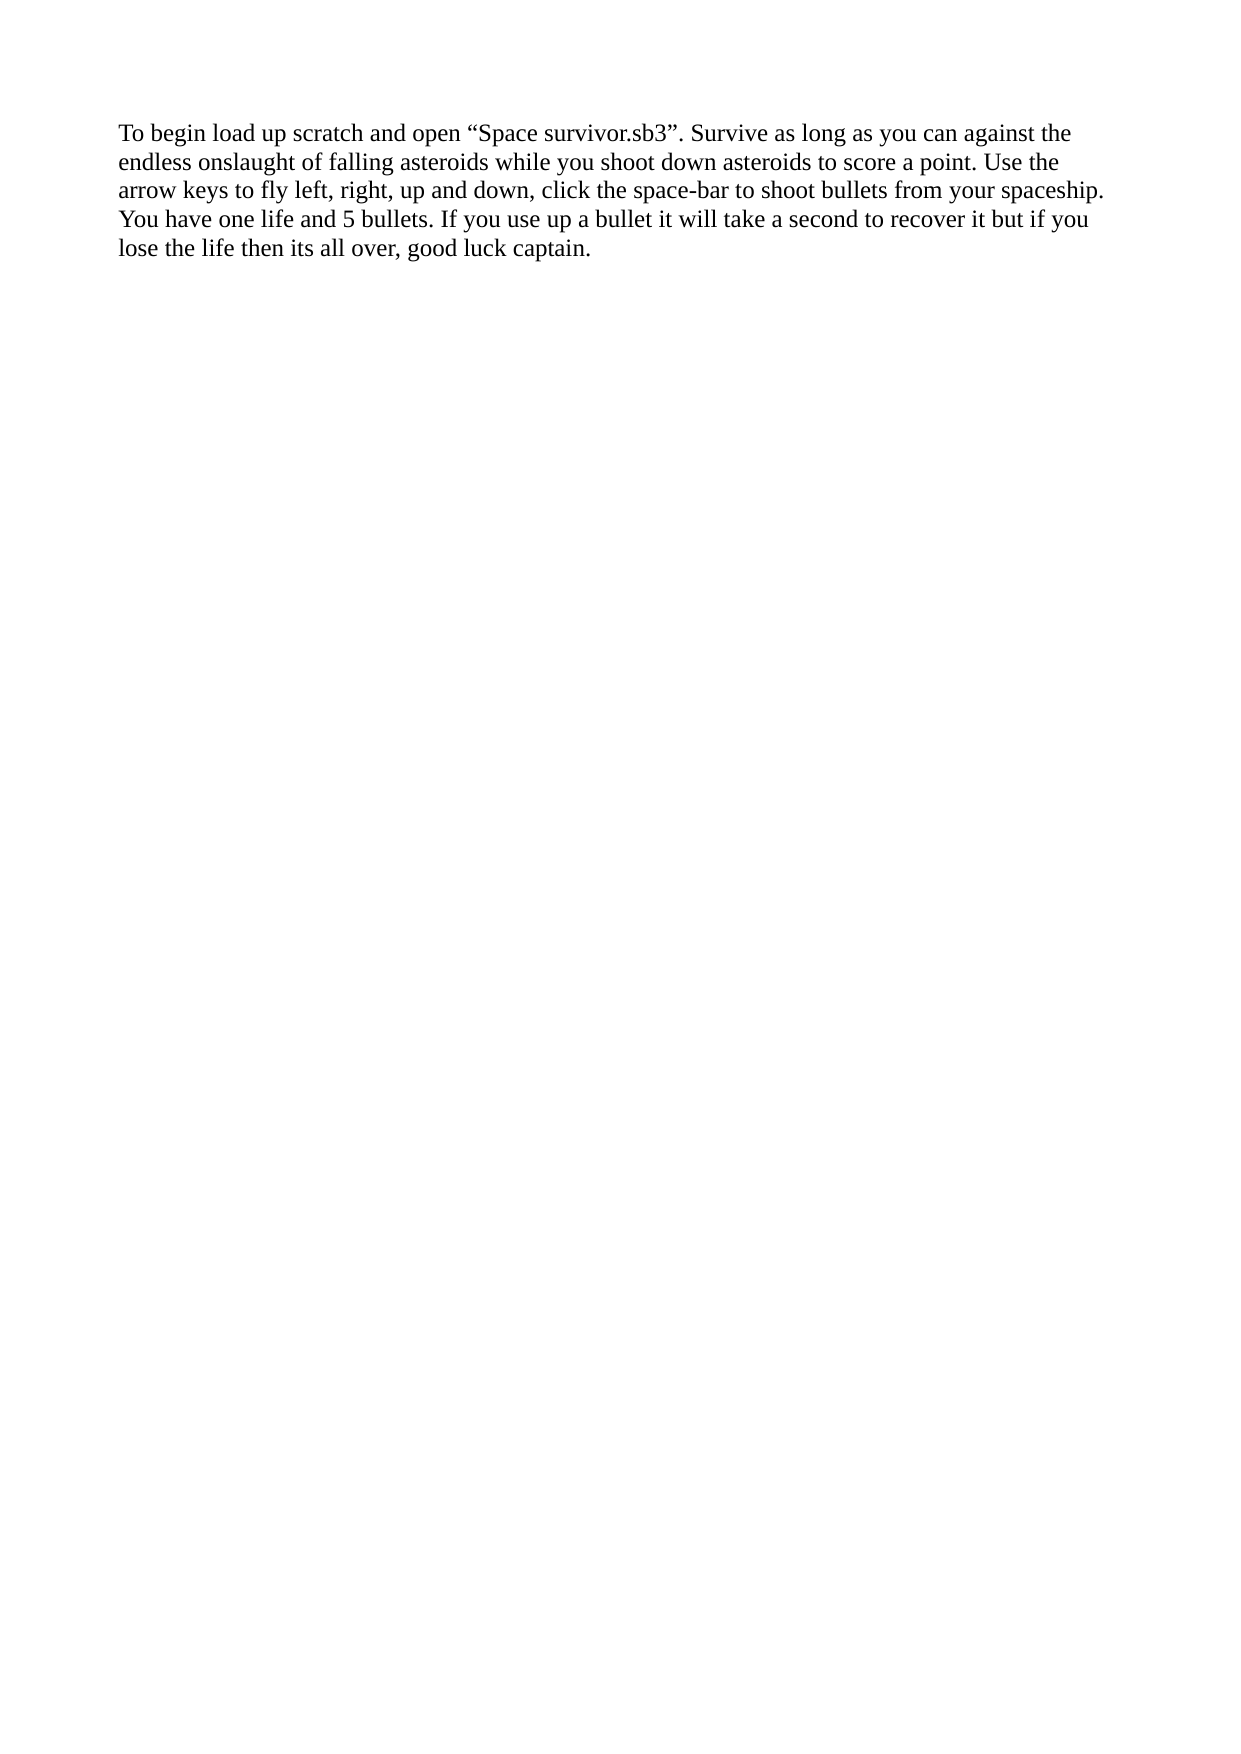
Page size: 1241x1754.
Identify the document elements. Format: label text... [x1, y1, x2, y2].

text To begin load up scratch and open “Space survivor.sb3”. Survive as long as you can against the endless onslaught of falling asteroids while you shoot down asteroids to score a point. Use the arrow keys to fly left, right, up and down, click the space-bar to shoot bullets from your spaceship. You have one life and 5 bullets. If you use up a bullet it will take a second to recover it but if you lose the life then its all over, good luck captain. [118, 118, 1122, 262]
